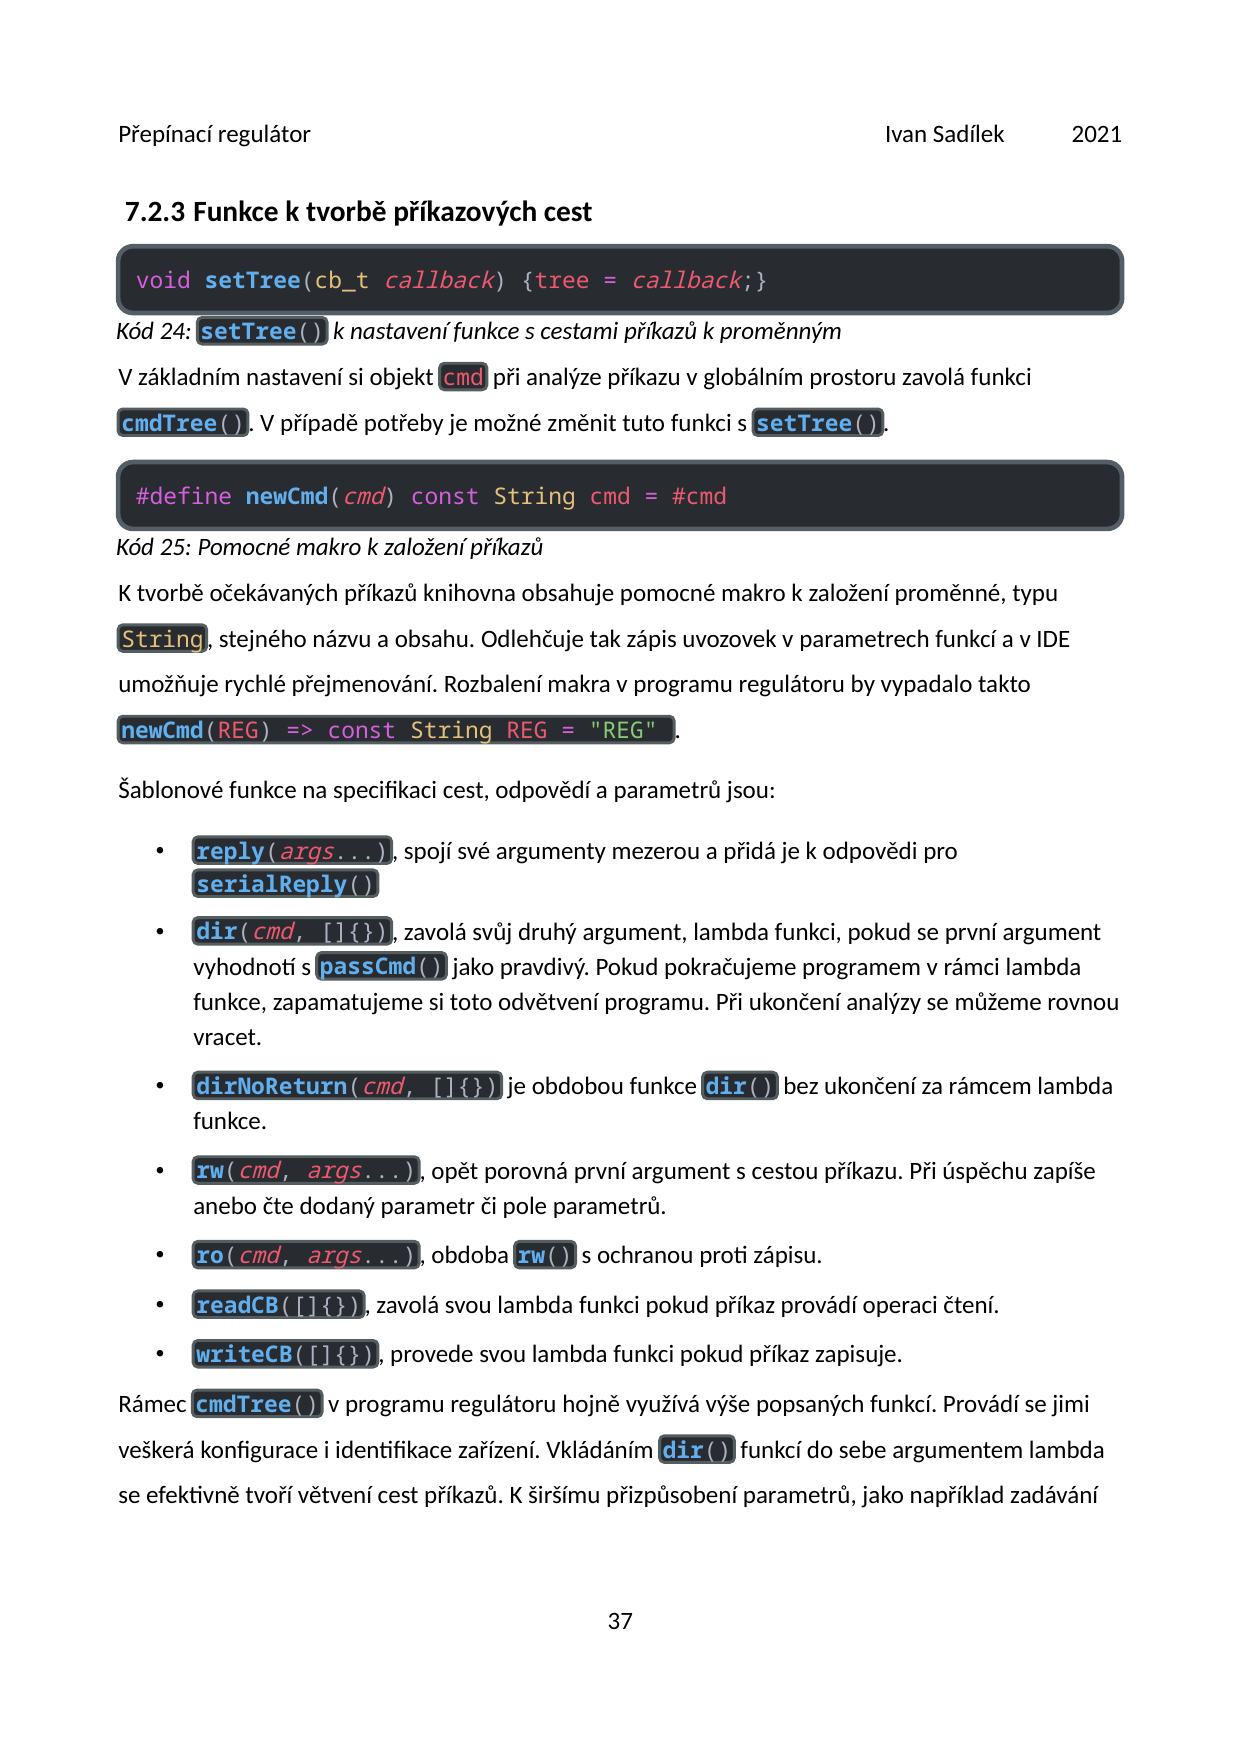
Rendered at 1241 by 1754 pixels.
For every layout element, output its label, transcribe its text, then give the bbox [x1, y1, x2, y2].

list , obdoba s ochranou proti zápisu. [572, 1239, 1122, 1270]
text V základním nastavení si objekt při analýze příkazu v globálním prostoru zavolá funkci . V případě potřeby je možné změnit tuto funkci s . [118, 346, 1122, 437]
list , zavolá svůj druhý argument, lambda funkci, pokud se první argument vyhodnotí s jako pravdivý. Pokud pokračujeme programem v rámci lambda funkce, zapamatujeme si toto odvětvení programu. Při ukončení analýzy se můžeme rovnou vracet. [156, 916, 1122, 1051]
text K tvorbě očekávaných příkazů knihovna obsahuje pomocné makro k založení proměnné, typu , stejného názvu a obsahu. Odlehčuje tak zápis uvozovek v parametrech funkcí a v IDE umožňuje rychlé přejmenování. Rozbalení makra v programu regulátoru by vypadalo takto. [118, 562, 1122, 745]
list , obdoba s ochranou proti zápisu. [156, 1239, 197, 1270]
text Rámec v programu regulátoru hojně využívá výše popsaných funkcí. Provádí se jimi veškerá konfigurace i identifikace zařízení. Vkládáním funkcí do sebe argumentem lambda se efektivně tvoří větvení cest příkazů. K širšímu přizpůsobení parametrů, jako například zadávání charakteru k výběru typu vstupu, jsem použil kombinace s ke čtení spolu s k zápisu. [118, 1388, 1122, 1510]
list , obdoba s ochranou proti zápisu. [415, 1239, 518, 1270]
list je obdobou funkce bez ukončení za rámcem lambda funkce. [156, 1070, 1122, 1136]
list , spojí své argumenty mezerou a přidá je k odpovědi pro [156, 835, 1122, 897]
subtitle Funkce k tvorbě příkazových cest [118, 193, 1122, 228]
text k nastavení funkce s cestami příkazů k proměnným [324, 306, 1124, 346]
text Kód 24: [116, 305, 200, 346]
text [116, 241, 1124, 254]
text [116, 453, 1124, 470]
list , zavolá svou lambda funkci pokud příkaz provádí operaci čtení. [362, 1289, 1122, 1319]
text Kód 25: Pomocné makro k založení příkazů [116, 521, 1124, 562]
text Šablonové funkce na specifikaci cest, odpovědí a parametrů jsou: [118, 774, 1122, 805]
list , opět porovná první argument s cestou příkazu. Při úspěchu zapíše anebo čte dodaný parametr či pole parametrů. [156, 1155, 1122, 1220]
list , provede svou lambda funkci pokud příkaz zapisuje. [156, 1338, 1122, 1369]
